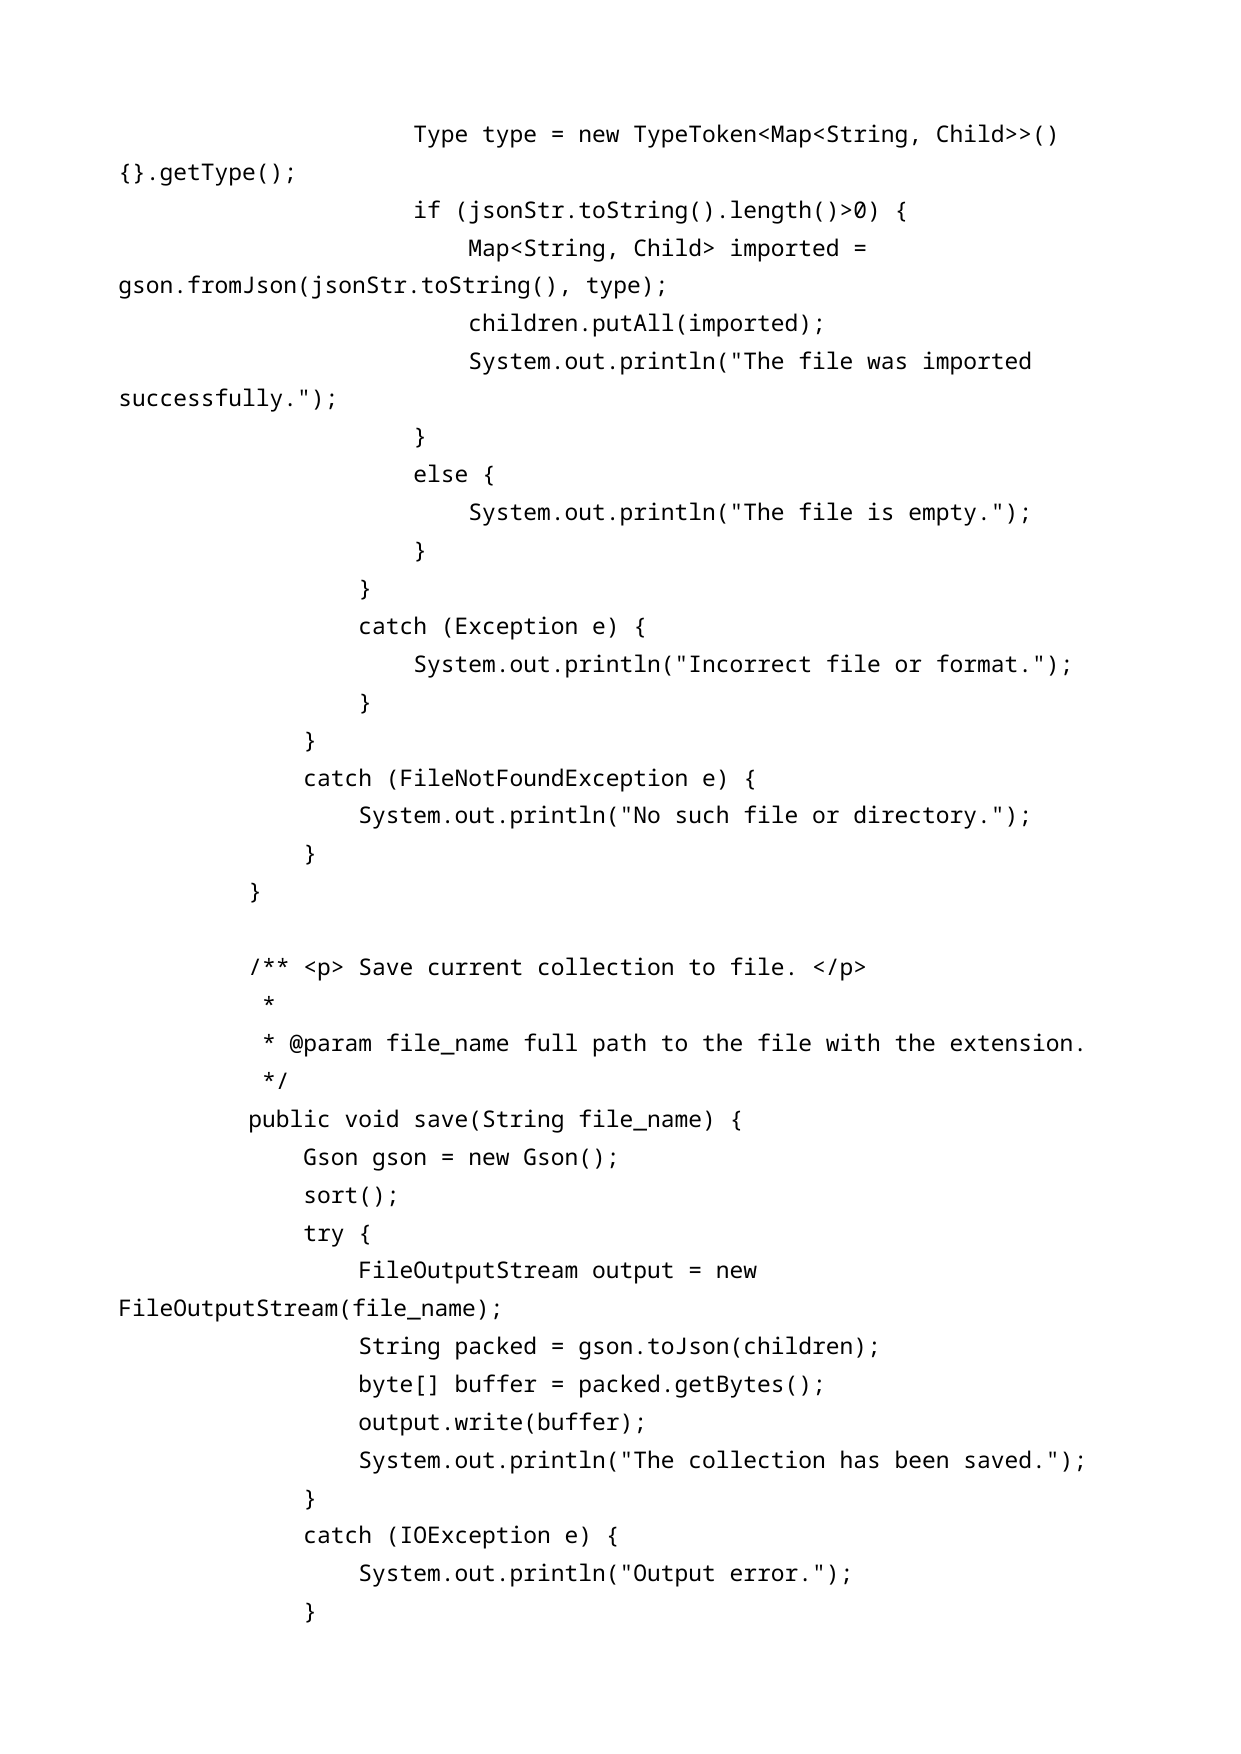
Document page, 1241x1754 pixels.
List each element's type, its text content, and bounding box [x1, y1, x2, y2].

text try { [118, 1216, 1122, 1248]
text } [118, 686, 1122, 717]
text } [118, 534, 1122, 565]
text FileOutputStream output = new FileOutputStream(file_name); [118, 1254, 1122, 1323]
text Map<String, Child> imported = gson.fromJson(jsonStr.toString(), type); [118, 231, 1122, 300]
text System.out.println("The collection has been saved."); [118, 1443, 1122, 1475]
text public void save(String file_name) { [118, 1103, 1122, 1134]
text * @param file_name full path to the file with the extension. [118, 1027, 1122, 1058]
text if (jsonStr.toString().length()>0) { [118, 193, 1122, 225]
text * [118, 989, 1122, 1020]
text System.out.println("No such file or directory."); [118, 799, 1122, 831]
text System.out.println("The file was imported successfully."); [118, 345, 1122, 413]
text catch (Exception e) { [118, 610, 1122, 641]
text System.out.println("Incorrect file or format."); [118, 648, 1122, 679]
text /** <p> Save current collection to file. </p> [118, 951, 1122, 982]
text System.out.println("Output error."); [118, 1557, 1122, 1588]
text */ [118, 1065, 1122, 1096]
text } [118, 1481, 1122, 1513]
text else { [118, 458, 1122, 489]
text } [118, 572, 1122, 603]
text String packed = gson.toJson(children); [118, 1330, 1122, 1361]
text } [118, 875, 1122, 906]
text catch (IOException e) { [118, 1519, 1122, 1551]
text System.out.println("The file is empty."); [118, 496, 1122, 527]
text } [118, 1595, 1122, 1626]
text Type type = new TypeToken<Map<String, Child>>() {}.getType(); [118, 118, 1122, 187]
text catch (FileNotFoundException e) { [118, 761, 1122, 793]
text Gson gson = new Gson(); [118, 1141, 1122, 1172]
text output.write(buffer); [118, 1406, 1122, 1437]
text byte[] buffer = packed.getBytes(); [118, 1368, 1122, 1399]
text } [118, 420, 1122, 451]
text children.putAll(imported); [118, 307, 1122, 338]
text } [118, 723, 1122, 755]
text sort(); [118, 1178, 1122, 1210]
text } [118, 837, 1122, 868]
